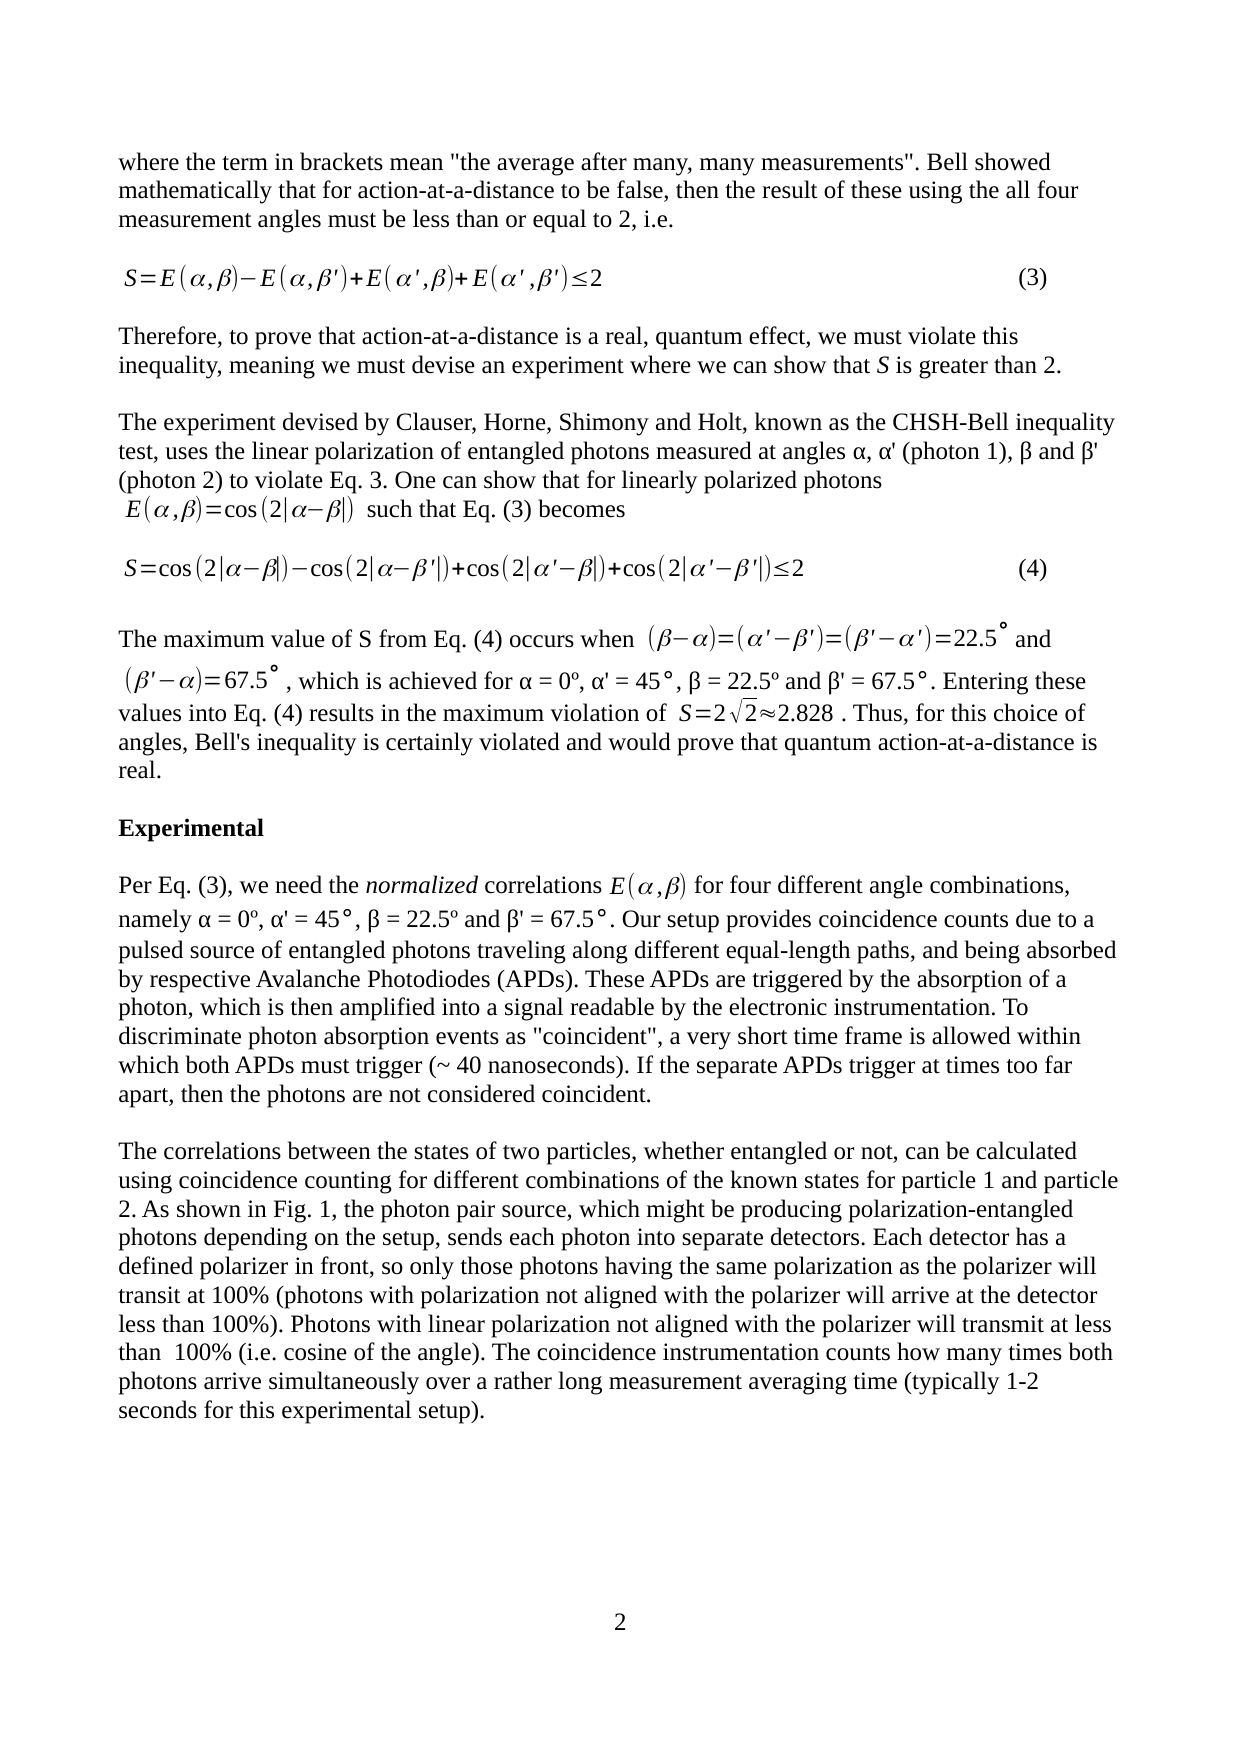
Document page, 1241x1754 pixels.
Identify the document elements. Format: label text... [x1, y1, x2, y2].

text The experiment devised by Clauser, Horne, Shimony and Holt, known as the CHSH-Bell inequality test, uses the linear polarization of entangled photons measured at angles α, α' (photon 1), β and β' (photon 2) to violate Eq. 3. One can show that for linearly polarized photons such that Eq. (3) becomes [118, 407, 1122, 524]
text The correlations between the states of two particles, whether entangled or not, can be calculated using coincidence counting for different combinations of the known states for particle 1 and particle 2. As shown in Fig. 1, the photon pair source, which might be producing polarization-entangled photons depending on the setup, sends each photon into separate detectors. Each detector has a defined polarizer in front, so only those photons having the same polarization as the polarizer will transit at 100% (photons with polarization not aligned with the polarizer will arrive at the detector less than 100%). Photons with linear polarization not aligned with the polarizer will transmit at less than 100% (i.e. cosine of the angle). The coincidence instrumentation counts how many times both photons arrive simultaneously over a rather long measurement averaging time (typically 1-2 seconds for this experimental setup). [118, 1136, 1122, 1424]
text Per Eq. (3), we need the normalized correlationsfor four different angle combinations, namely α = 0º, α' = 45°, β = 22.5º and β' = 67.5°. Our setup provides coincidence counts due to a pulsed source of entangled photons traveling along different equal-length paths, and being absorbed by respective Avalanche Photodiodes (APDs). These APDs are triggered by the absorption of a photon, which is then amplified into a signal readable by the electronic instrumentation. To discriminate photon absorption events as "coincident", a very short time frame is allowed within which both APDs must trigger (~ 40 nanoseconds). If the separate APDs trigger at times too far apart, then the photons are not considered coincident. [118, 870, 1122, 1107]
text (3) [118, 262, 1122, 292]
text where the term in brackets mean "the average after many, many measurements". Bell showed mathematically that for action-at-a-distance to be false, then the result of these using the all four measurement angles must be less than or equal to 2, i.e. [118, 147, 1122, 233]
text Experimental [118, 813, 1122, 842]
text The maximum value of S from Eq. (4) occurs when and , which is achieved for α = 0º, α' = 45°, β = 22.5º and β' = 67.5°. Entering these values into Eq. (4) results in the maximum violation of . Thus, for this choice of angles, Bell's inequality is certainly violated and would prove that quantum action-at-a-distance is real. [118, 612, 1122, 784]
text Therefore, to prove that action-at-a-distance is a real, quantum effect, we must violate this inequality, meaning we must devise an experiment where we can show that S is greater than 2. [118, 321, 1122, 379]
text (4) [118, 553, 1122, 583]
